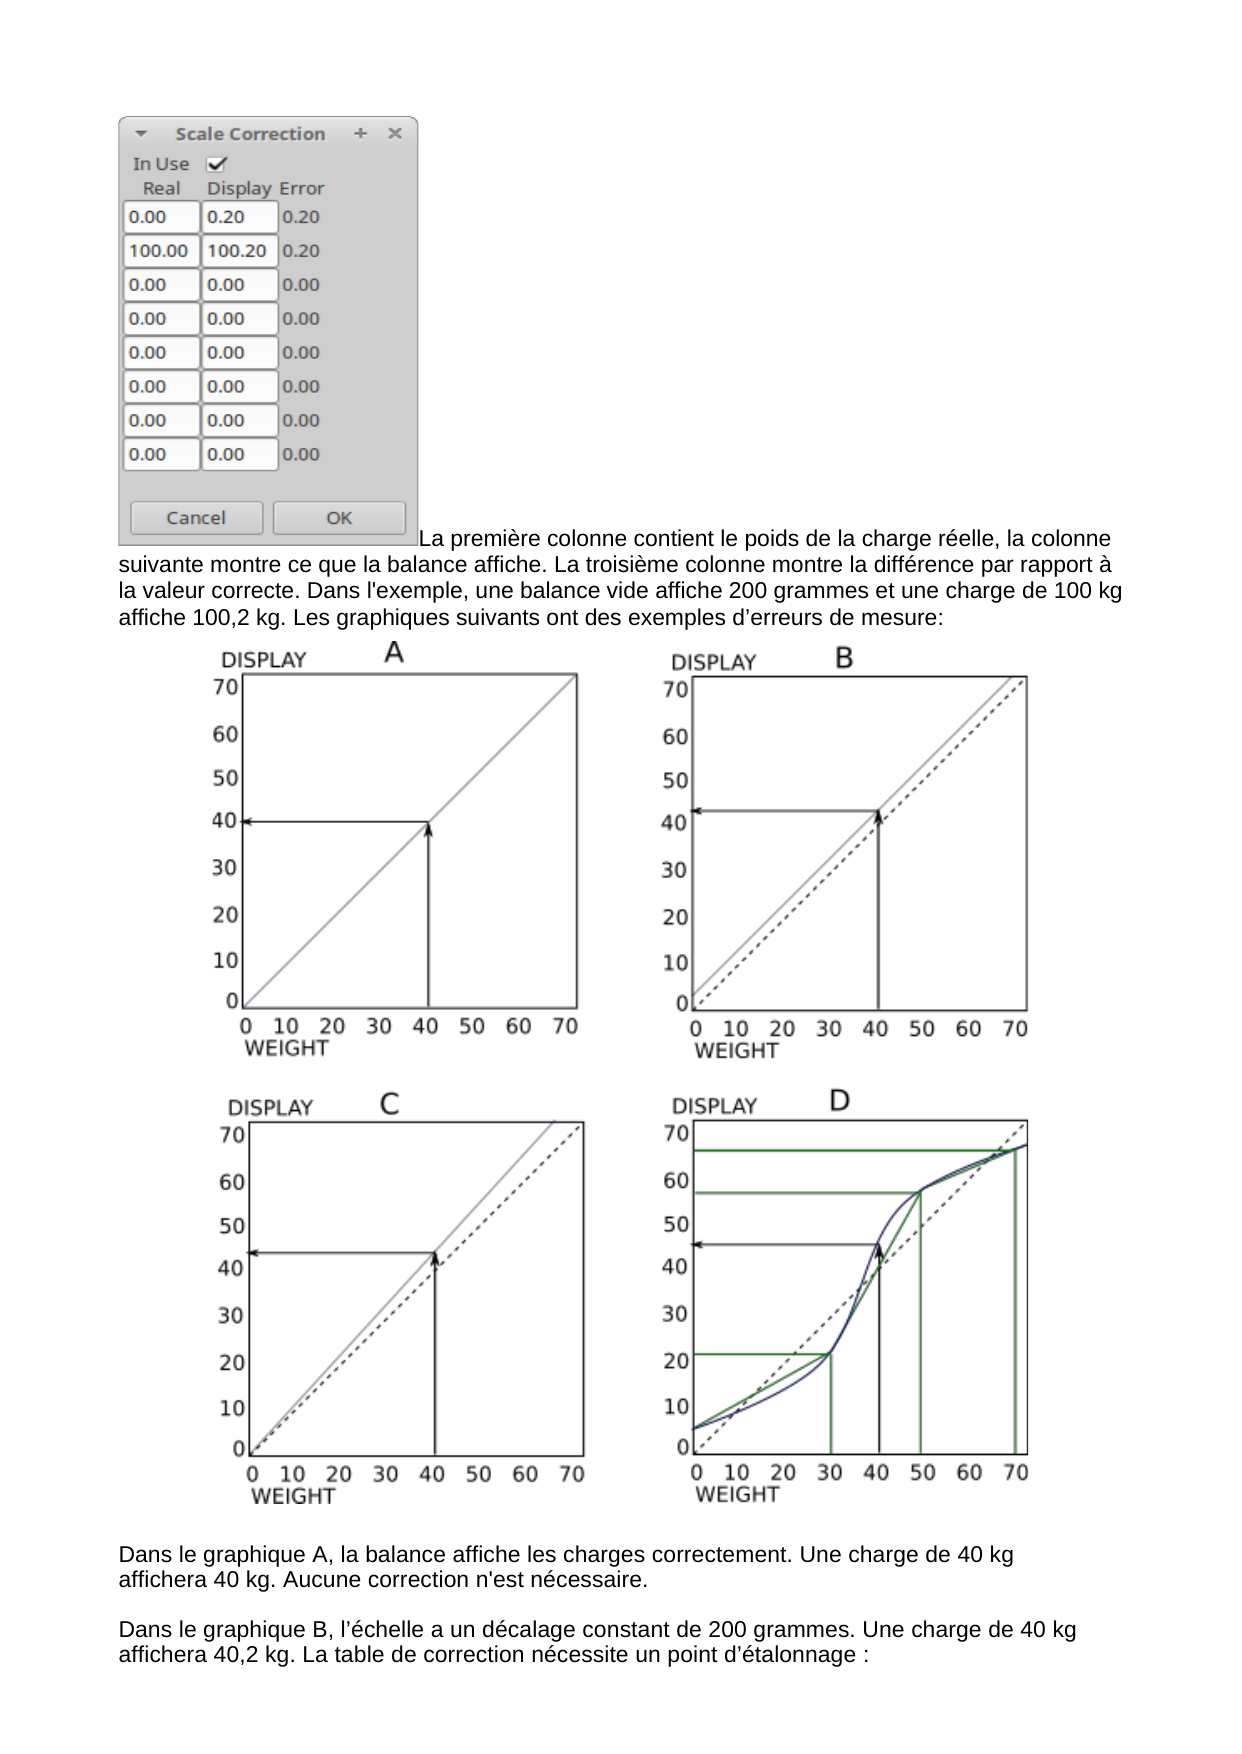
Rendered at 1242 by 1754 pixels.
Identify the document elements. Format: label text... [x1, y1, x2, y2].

picture [118, 116, 419, 546]
text Dans le graphique B, l’échelle a un décalage constant de 200 grammes. Une charge de 40 kg affichera 40,2 kg. La table de correction nécessite un point d’étalonnage : [118, 1617, 1086, 1667]
text La première colonne contient le poids de la charge réelle, la colonne suivante montre ce que la balance affiche. La troisième colonne montre la différence par rapport à la valeur correcte. Dans l'exemple, une balance vide affiche 200 grammes et une charge de 100 kg affiche 100,2 kg. Les graphiques suivants ont des exemples d’erreurs de mesure: [118, 116, 1123, 630]
text Dans le graphique A, la balance affiche les charges correctement. Une charge de 40 kg affichera 40 kg. Aucune correction n'est nécessaire. [118, 1542, 1086, 1592]
picture [212, 641, 1029, 1504]
